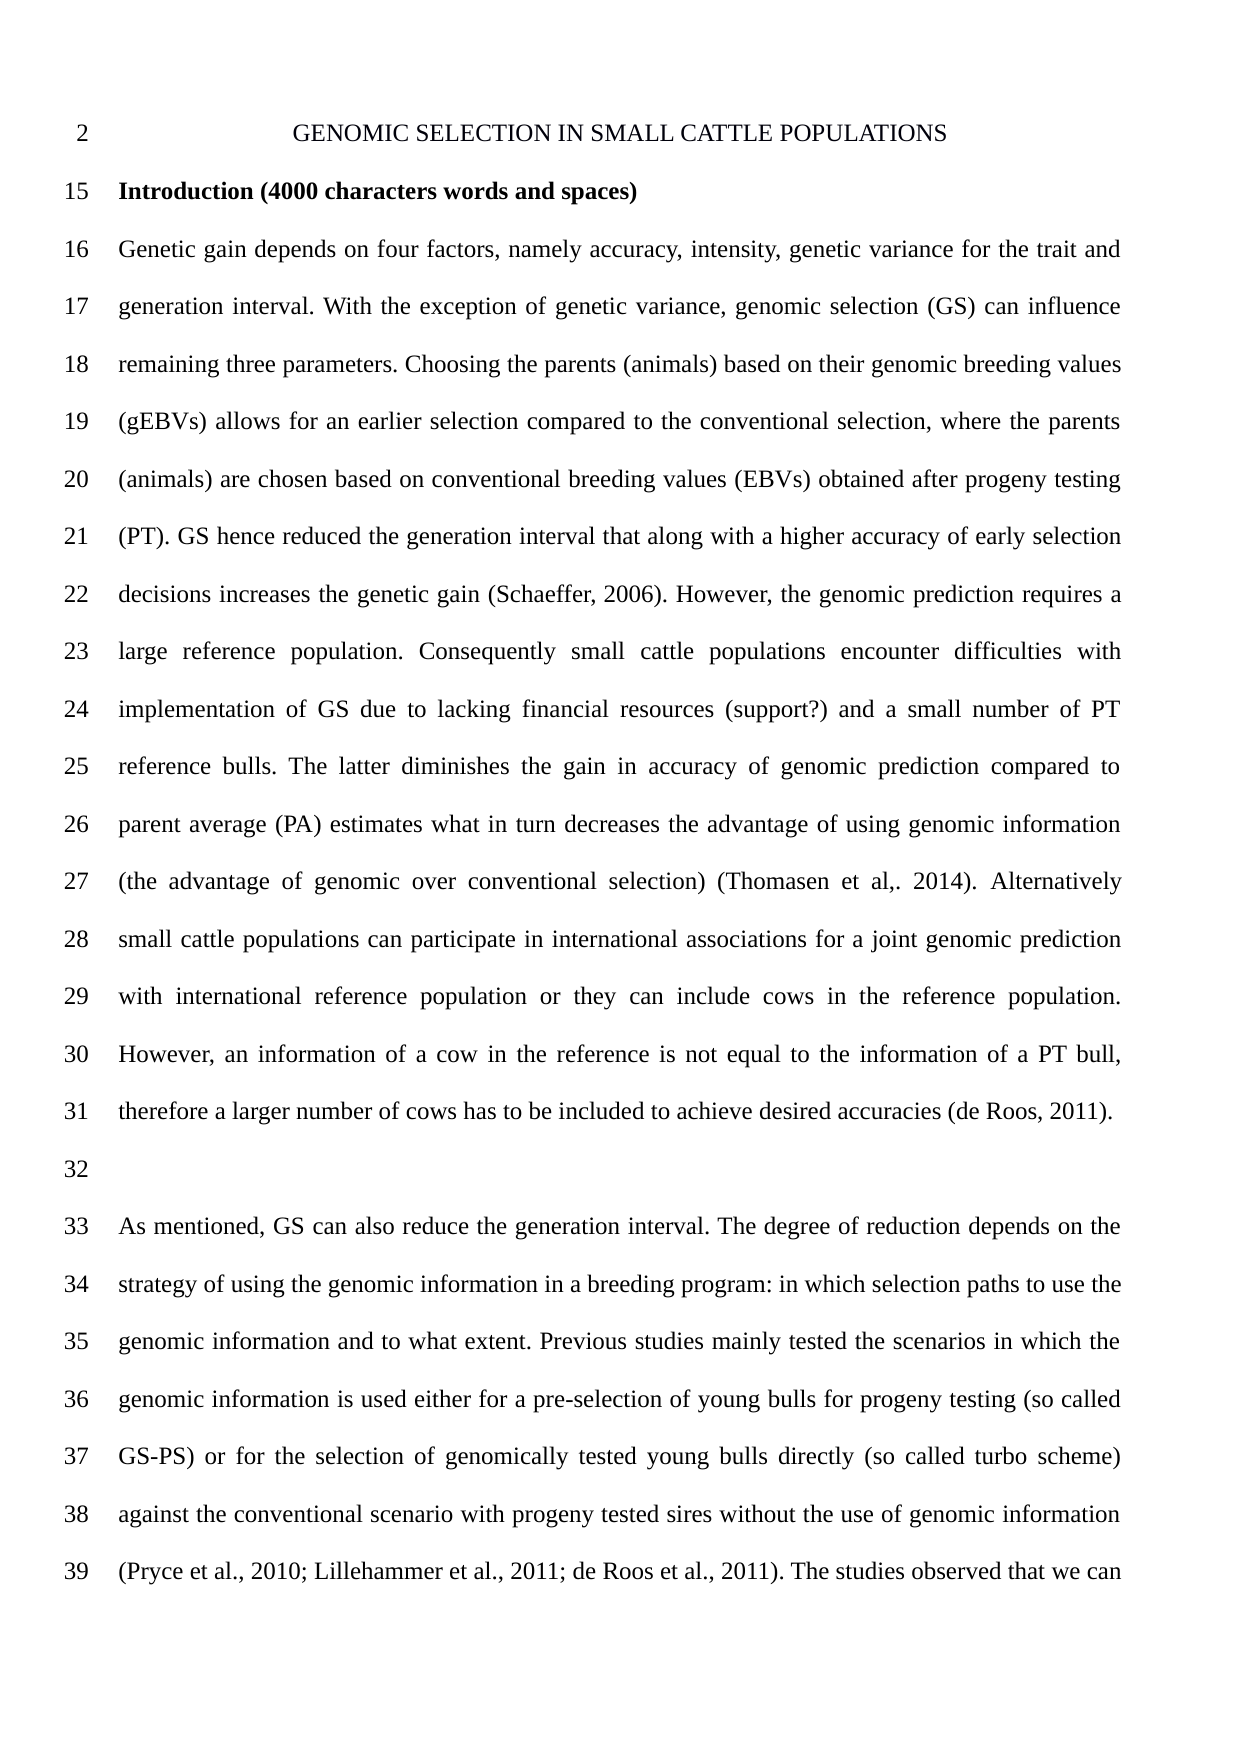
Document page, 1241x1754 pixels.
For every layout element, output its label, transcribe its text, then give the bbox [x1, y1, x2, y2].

text As mentioned, GS can also reduce the generation interval. The degree of reduction depends on the strategy of using the genomic information in a breeding program: in which selection paths to use the genomic information and to what extent. Previous studies mainly tested the scenarios in which the genomic information is used either for a pre-selection of young bulls for progeny testing (so called GS-PS) or for the selection of genomically tested young bulls directly (so called turbo scheme) against the conventional scenario with progeny tested sires without the use of genomic information (Pryce et al., 2010; Lillehammer et al., 2011; de Roos et al., 2011). The studies observed that we can [118, 1211, 1122, 1585]
text Introduction (4000 characters words and spaces) [118, 176, 1122, 205]
text Genetic gain depends on four factors, namely accuracy, intensity, genetic variance for the trait and generation interval. With the exception of genetic variance, genomic selection (GS) can influence remaining three parameters. Choosing the parents (animals) based on their genomic breeding values (gEBVs) allows for an earlier selection compared to the conventional selection, where the parents (animals) are chosen based on conventional breeding values (EBVs) obtained after progeny testing (PT). GS hence reduced the generation interval that along with a higher accuracy of early selection decisions increases the genetic gain (Schaeffer, 2006). However, the genomic prediction requires a large reference population. Consequently small cattle populations encounter difficulties with implementation of GS due to lacking financial resources (support?) and a small number of PT reference bulls. The latter diminishes the gain in accuracy of genomic prediction compared to parent average (PA) estimates what in turn decreases the advantage of using genomic information (the advantage of genomic over conventional selection) (Thomasen et al,. 2014). Alternatively small cattle populations can participate in international associations for a joint genomic prediction with international reference population or they can include cows in the reference population. However, an information of a cow in the reference is not equal to the information of a PT bull, therefore a larger number of cows has to be included to achieve desired accuracies (de Roos, 2011). [118, 234, 1122, 1125]
